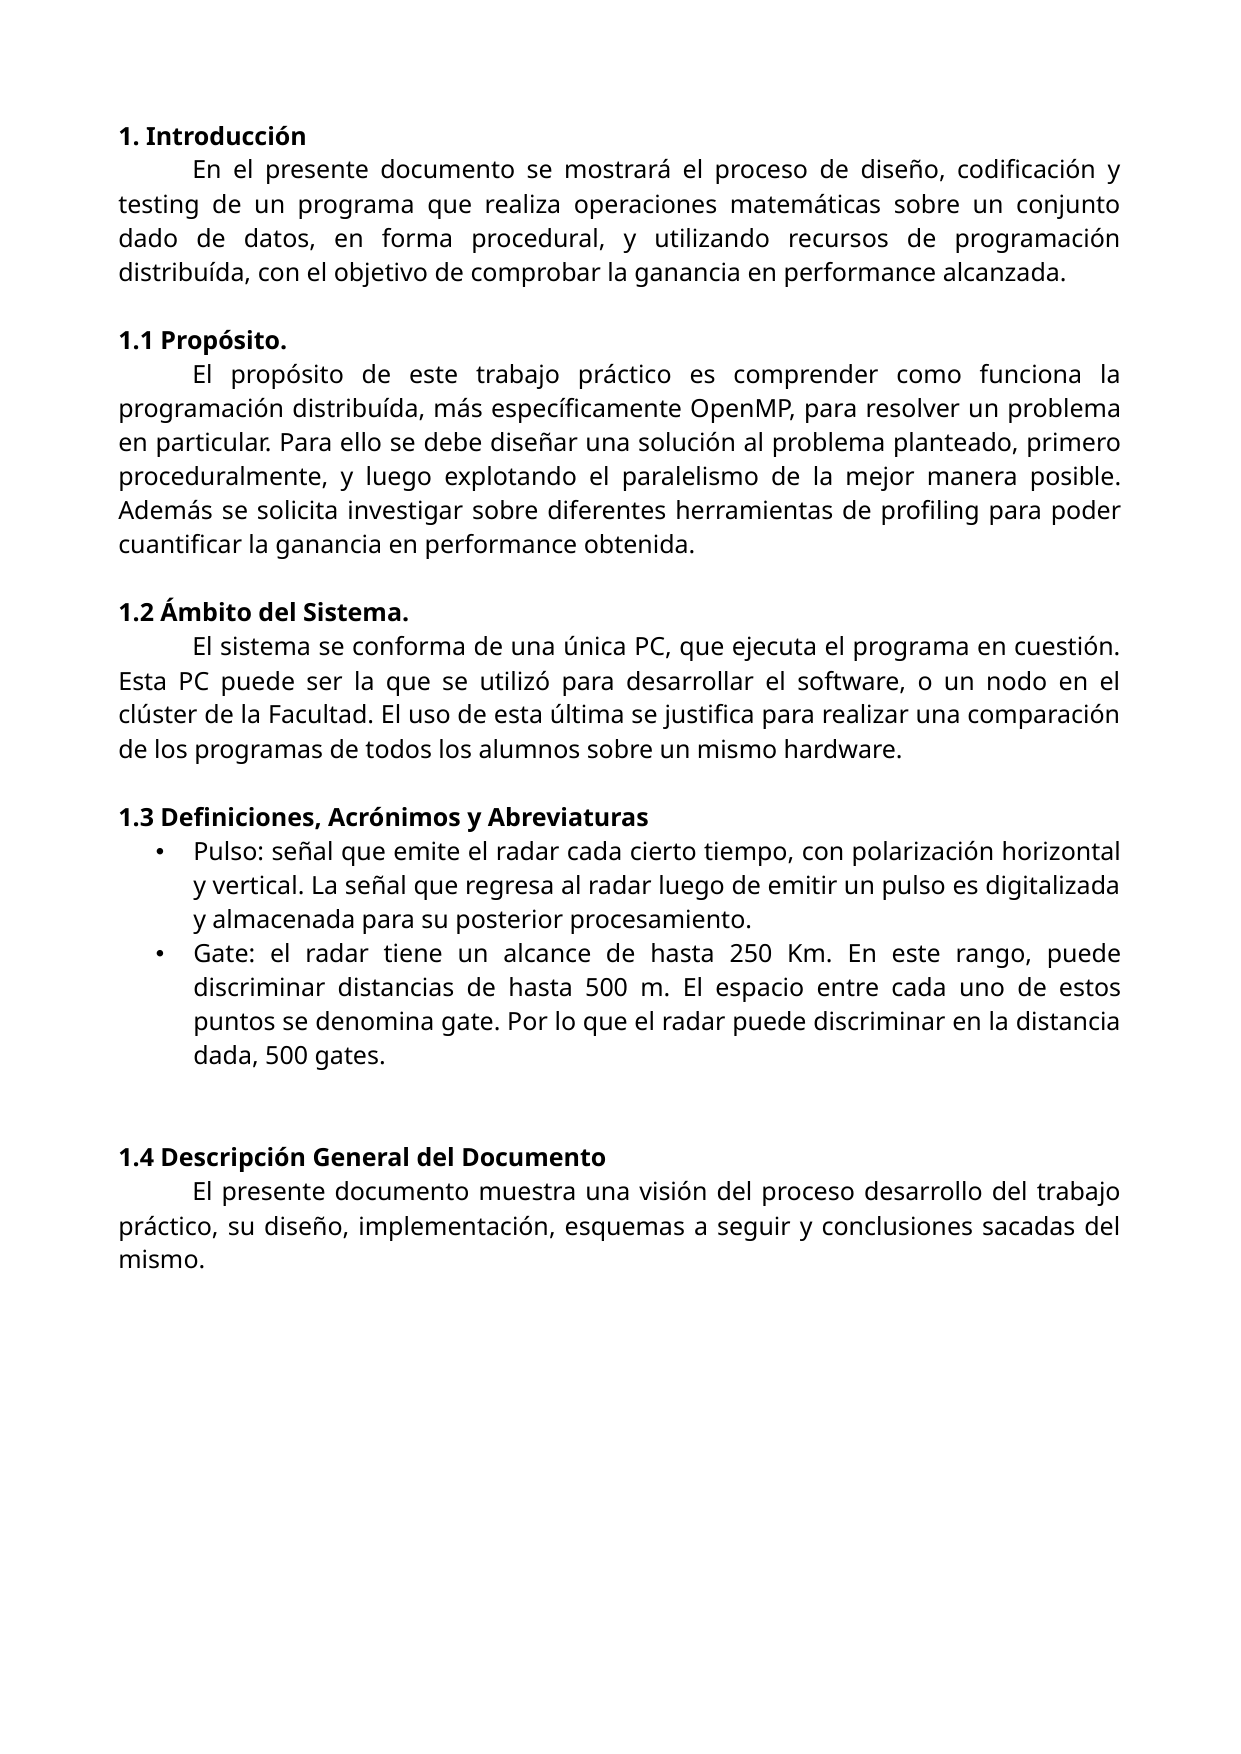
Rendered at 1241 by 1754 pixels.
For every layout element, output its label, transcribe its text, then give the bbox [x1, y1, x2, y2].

text 1. Introducción [118, 118, 1122, 152]
text El sistema se conforma de una única PC, que ejecuta el programa en cuestión. Esta PC puede ser la que se utilizó para desarrollar el software, o un nodo en el clúster de la Facultad. El uso de esta última se justifica para realizar una comparación de los programas de todos los alumnos sobre un mismo hardware. [118, 629, 1122, 765]
list Gate: el radar tiene un alcance de hasta 250 Km. En este rango, puede discriminar distancias de hasta 500 m. El espacio entre cada uno de estos puntos se denomina gate. Por lo que el radar puede discriminar en la distancia dada, 500 gates. [156, 936, 1122, 1072]
list Pulso: señal que emite el radar cada cierto tiempo, con polarización horizontal y vertical. La señal que regresa al radar luego de emitir un pulso es digitalizada y almacenada para su posterior procesamiento. [156, 833, 1122, 936]
text 1.3 Definiciones, Acrónimos y Abreviaturas [118, 799, 1122, 833]
text En el presente documento se mostrará el proceso de diseño, codificación y testing de un programa que realiza operaciones matemáticas sobre un conjunto dado de datos, en forma procedural, y utilizando recursos de programación distribuída, con el objetivo de comprobar la ganancia en performance alcanzada. [118, 152, 1122, 288]
text El propósito de este trabajo práctico es comprender como funciona la programación distribuída, más específicamente OpenMP, para resolver un problema en particular. Para ello se debe diseñar una solución al problema planteado, primero proceduralmente, y luego explotando el paralelismo de la mejor manera posible. Además se solicita investigar sobre diferentes herramientas de profiling para poder cuantificar la ganancia en performance obtenida. [118, 357, 1122, 561]
text 1.1 Propósito. [118, 322, 1122, 357]
text 1.4 Descripción General del Documento [118, 1140, 1122, 1174]
text 1.2 Ámbito del Sistema. [118, 595, 1122, 629]
text El presente documento muestra una visión del proceso desarrollo del trabajo práctico, su diseño, implementación, esquemas a seguir y conclusiones sacadas del mismo. [118, 1174, 1122, 1276]
